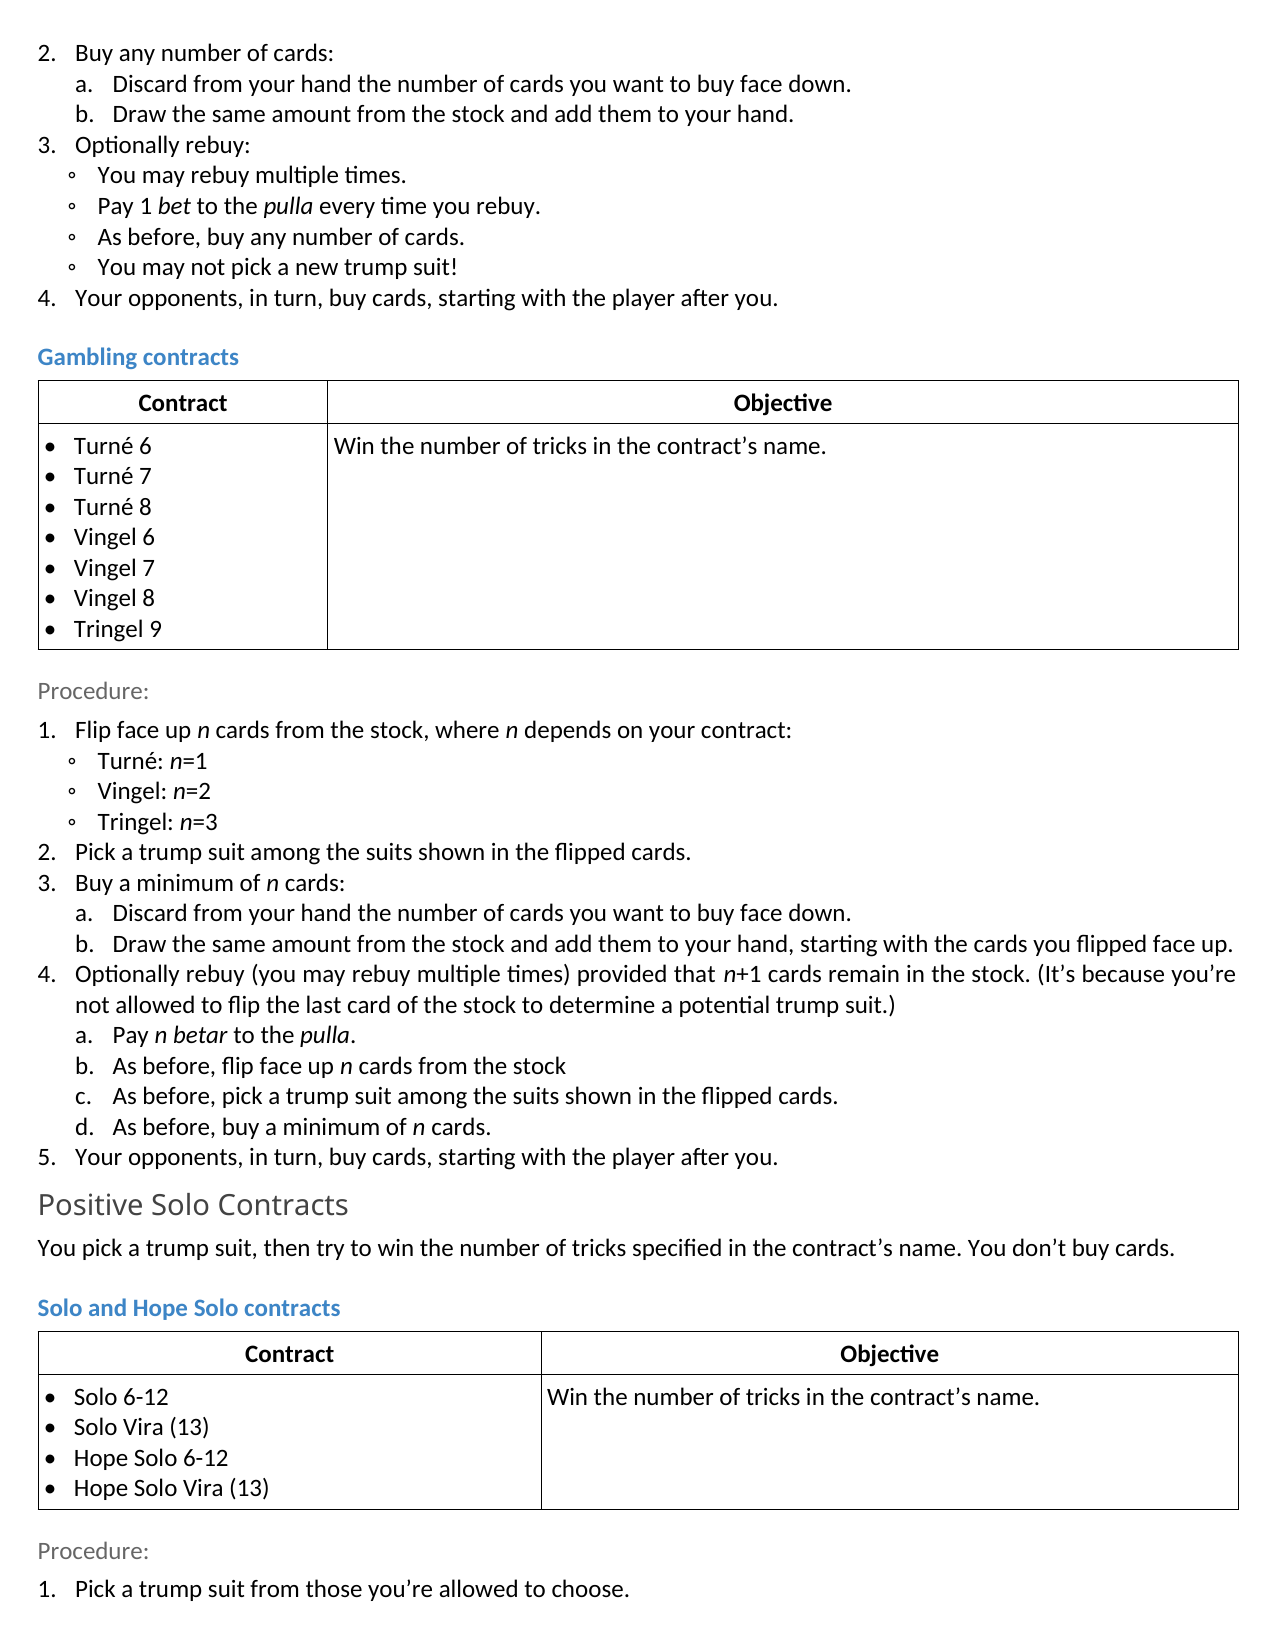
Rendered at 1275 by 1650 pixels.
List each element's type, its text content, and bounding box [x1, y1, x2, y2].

subtitle Procedure: [37, 1535, 1237, 1565]
list Pay 1 bet to the pulla every time you rebuy. [67, 190, 1237, 221]
table_header Objective [542, 1332, 1238, 1374]
list You may not pick a new trump suit! [67, 251, 1237, 282]
list Pay n betar to the pulla. [75, 1019, 1237, 1050]
list Your opponents, in turn, buy cards, starting with the player after you. [37, 282, 1237, 312]
list Tringel: n=3 [67, 806, 1237, 836]
list Pick a trump suit among the suits shown in the flipped cards. [37, 836, 1237, 867]
list Draw the same amount from the stock and add them to your hand, starting with the cards you flipped face up. [75, 928, 1237, 958]
table_header Contract [39, 1332, 541, 1374]
list Optionally rebuy: [37, 129, 1237, 159]
list Turné: n=1 [67, 745, 1237, 775]
list Discard from your hand the number of cards you want to buy face down. [75, 68, 1237, 98]
list Discard from your hand the number of cards you want to buy face down. [75, 897, 1237, 928]
table_header Contract [39, 381, 327, 423]
list As before, flip face up n cards from the stock [75, 1050, 1237, 1081]
text You pick a trump suit, then try to win the number of tricks specified in the contract’s name. You don’t buy cards. [37, 1233, 1237, 1263]
subtitle Positive Solo Contracts [37, 1184, 1237, 1224]
table_header Objective [328, 381, 1238, 423]
table_cell Win the number of tricks in the contract’s name. [328, 424, 1238, 649]
list As before, pick a trump suit among the suits shown in the flipped cards. [75, 1081, 1237, 1111]
list You may rebuy multiple times. [67, 159, 1237, 190]
list Draw the same amount from the stock and add them to your hand. [75, 98, 1237, 129]
subtitle Procedure: [37, 675, 1237, 706]
table_cell Turné 6 Turné 7 Turné 8 Vingel 6 Vingel 7 Vingel 8 Tringel 9 [39, 424, 327, 649]
list Vingel: n=2 [67, 775, 1237, 806]
list As before, buy any number of cards. [67, 221, 1237, 251]
list Buy a minimum of n cards: [37, 867, 1237, 897]
list As before, buy a minimum of n cards. [75, 1111, 1237, 1142]
table_cell Win the number of tricks in the contract’s name. [542, 1375, 1238, 1509]
subtitle Solo and Hope Solo contracts [37, 1292, 1237, 1323]
list Pick a trump suit from those you’re allowed to choose. [37, 1574, 1237, 1604]
list Optionally rebuy (you may rebuy multiple times) provided that n+1 cards remain in the stock. (It’s because you’re not allowed to flip the last card of the stock to determine a potential trump suit.) [37, 958, 1237, 1019]
subtitle Gambling contracts [37, 341, 1237, 372]
list Buy any number of cards: [37, 37, 1237, 68]
list Your opponents, in turn, buy cards, starting with the player after you. [37, 1142, 1237, 1172]
table_cell Solo 6-12 Solo Vira (13) Hope Solo 6-12 Hope Solo Vira (13) [39, 1375, 541, 1509]
list Flip face up n cards from the stock, where n depends on your contract: [37, 714, 1237, 745]
